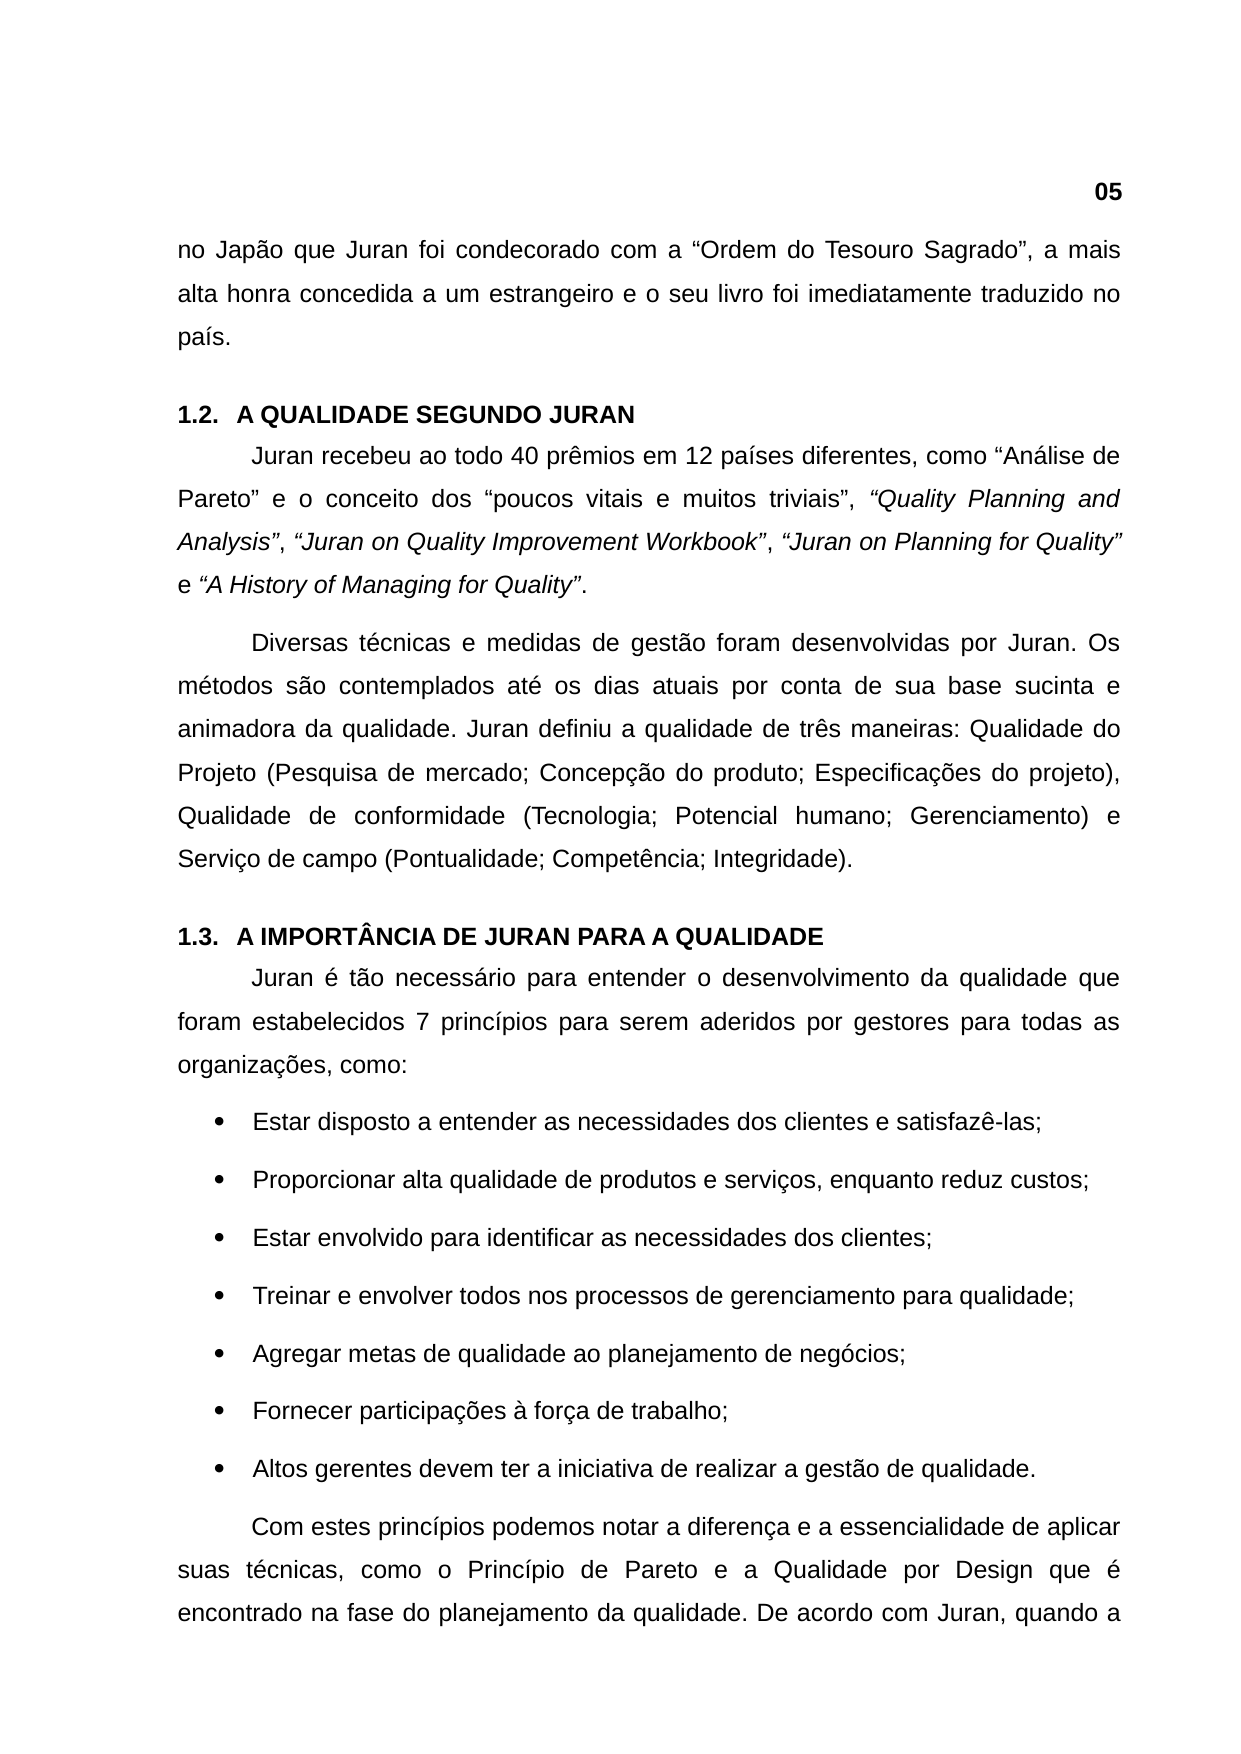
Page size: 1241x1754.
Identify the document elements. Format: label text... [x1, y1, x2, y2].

text Diversas técnicas e medidas de gestão foram desenvolvidas por Juran. Os métodos são contemplados até os dias atuais por conta de sua base sucinta e animadora da qualidade. Juran definiu a qualidade de três maneiras: Qualidade do Projeto (Pesquisa de mercado; Concepção do produto; Especificações do projeto), Qualidade de conformidade (Tecnologia; Potencial humano; Gerenciamento) e Serviço de campo (Pontualidade; Competência; Integridade). [177, 628, 1122, 873]
list Estar envolvido para identificar as necessidades dos clientes; [215, 1223, 1122, 1252]
list Agregar metas de qualidade ao planejamento de negócios; [215, 1338, 1122, 1367]
text Juran recebeu ao todo 40 prêmios em 12 países diferentes, como “Análise de Pareto” e o conceito dos “poucos vitais e muitos triviais”, “Quality Planning and Analysis”, “Juran on Quality Improvement Workbook”, “Juran on Planning for Quality” e “A History of Managing for Quality”. [177, 441, 1122, 599]
list Fornecer participações à força de trabalho; [215, 1396, 1122, 1425]
text no Japão que Juran foi condecorado com a “Ordem do Tesouro Sagrado”, a mais alta honra concedida a um estrangeiro e o seu livro foi imediatamente traduzido no país. [177, 235, 1122, 350]
list Treinar e envolver todos nos processos de gerenciamento para qualidade; [215, 1281, 1122, 1309]
subtitle A qualidade segundo Juran [177, 400, 1122, 429]
subtitle A importância de Juran para a qualidade [177, 922, 1122, 951]
text Com estes princípios podemos notar a diferença e a essencialidade de aplicar suas técnicas, como o Princípio de Pareto e a Qualidade por Design que é encontrado na fase do planejamento da qualidade. De acordo com Juran, quando a [177, 1512, 1122, 1627]
list Estar disposto a entender as necessidades dos clientes e satisfazê-las; [215, 1107, 1122, 1136]
text Juran é tão necessário para entender o desenvolvimento da qualidade que foram estabelecidos 7 princípios para serem aderidos por gestores para todas as organizações, como: [177, 963, 1122, 1078]
list Proporcionar alta qualidade de produtos e serviços, enquanto reduz custos; [215, 1165, 1122, 1194]
list Altos gerentes devem ter a iniciativa de realizar a gestão de qualidade. [215, 1454, 1122, 1483]
